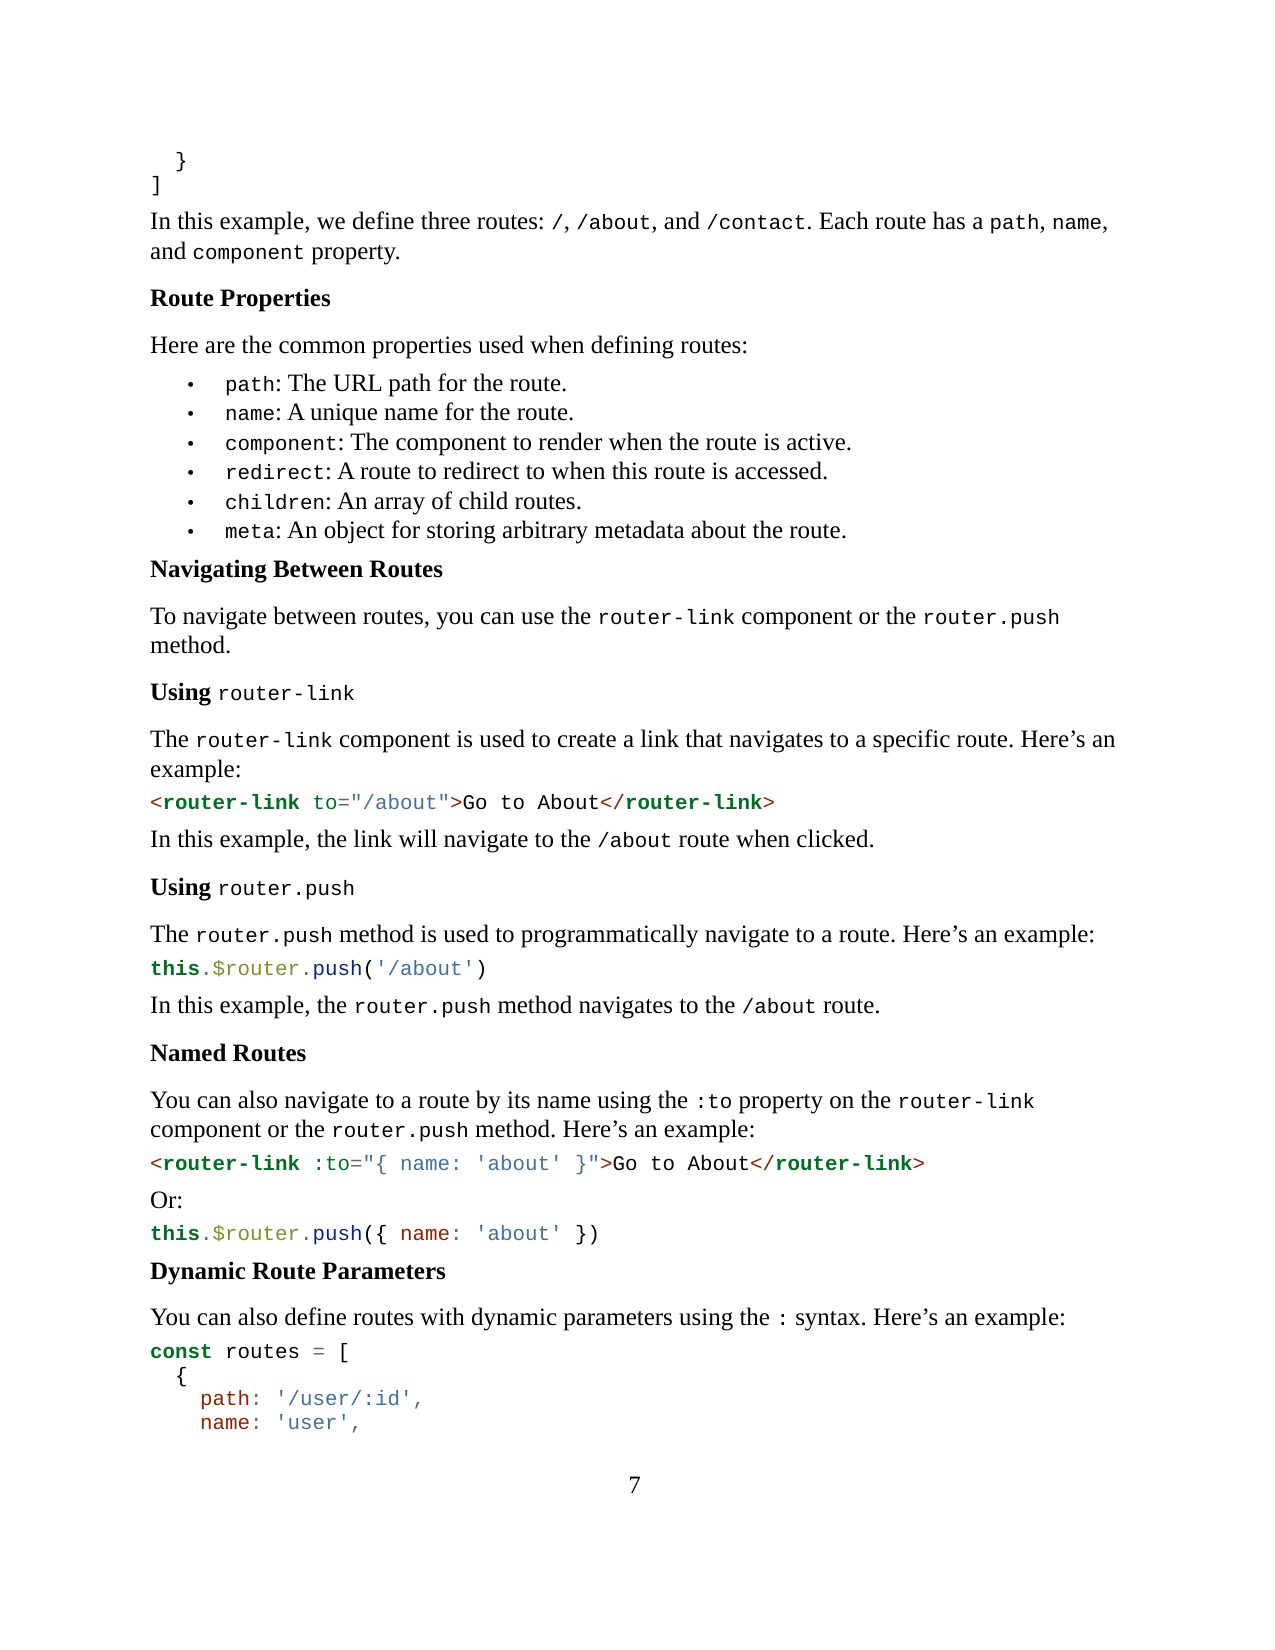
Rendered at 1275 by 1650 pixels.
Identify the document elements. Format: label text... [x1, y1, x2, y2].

text this.$router.push('/about') [150, 958, 1125, 982]
text path: '/user/:id', [150, 1388, 1125, 1412]
text this.$router.push({ name: 'about' }) [150, 1223, 1125, 1247]
text Using router-link [150, 677, 1125, 707]
text The router-link component is used to create a link that navigates to a specific route. Here’s an example: [150, 724, 1125, 783]
text Route Properties [150, 283, 1125, 312]
text Here are the common properties used when defining routes: [150, 330, 1125, 359]
text Dynamic Route Parameters [150, 1256, 1125, 1284]
list name: A unique name for the route. [187, 397, 1125, 427]
list component: The component to render when the route is active. [187, 427, 1125, 456]
text const routes = [ [150, 1341, 1125, 1365]
list meta: An object for storing arbitrary metadata about the route. [187, 516, 1125, 545]
text The router.push method is used to programmatically navigate to a route. Here’s an example: [150, 919, 1125, 949]
list redirect: A route to redirect to when this route is accessed. [187, 456, 1125, 486]
text In this example, the link will navigate to the /about route when clicked. [150, 824, 1125, 854]
list children: An array of child routes. [187, 486, 1125, 516]
text You can also navigate to a route by its name using the :to property on the router-link component or the router.push method. Here’s an example: [150, 1085, 1125, 1144]
text name: 'user', [150, 1412, 1125, 1436]
text Navigating Between Routes [150, 554, 1125, 583]
text <router-link :to="{ name: 'about' }">Go to About</router-link> [150, 1153, 1125, 1177]
text You can also define routes with dynamic parameters using the : syntax. Here’s an example: [150, 1302, 1125, 1332]
text Or: [150, 1186, 1125, 1214]
text <router-link to="/about">Go to About</router-link> [150, 792, 1125, 816]
text { [150, 1365, 1125, 1388]
text In this example, we define three routes: /, /about, and /contact. Each route has a path, name, and component property. [150, 206, 1125, 265]
text ] [150, 174, 1125, 197]
list path: The URL path for the route. [187, 368, 1125, 397]
text } [150, 150, 1125, 174]
text Using router.push [150, 872, 1125, 902]
text In this example, the router.push method navigates to the /about route. [150, 991, 1125, 1020]
text To navigate between routes, you can use the router-link component or the router.push method. [150, 601, 1125, 659]
text Named Routes [150, 1038, 1125, 1067]
